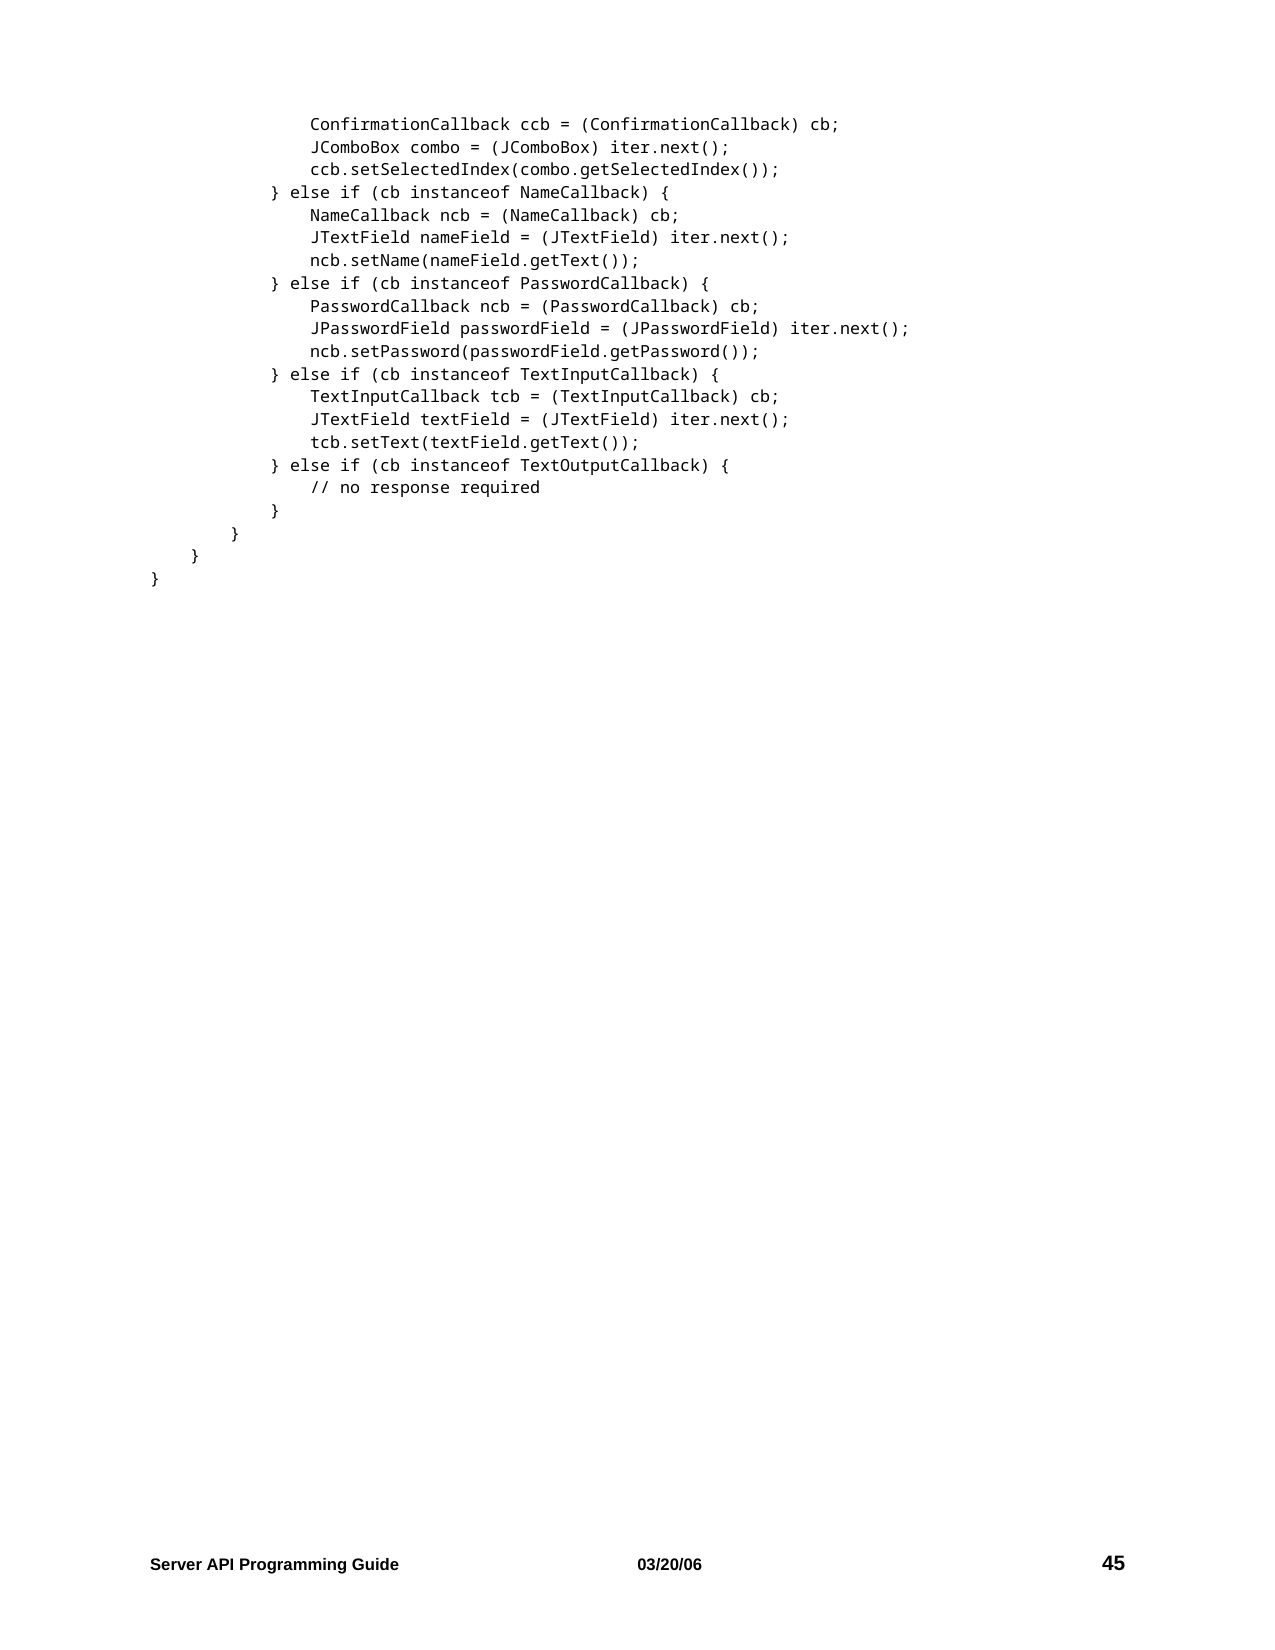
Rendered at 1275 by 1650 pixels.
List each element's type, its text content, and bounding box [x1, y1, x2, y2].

text NameCallback ncb = (NameCallback) cb; [150, 203, 1125, 226]
text } [150, 498, 1125, 521]
text } [150, 521, 1125, 544]
text PasswordCallback ncb = (PasswordCallback) cb; [150, 294, 1125, 317]
text } else if (cb instanceof TextInputCallback) { [150, 362, 1125, 385]
text } [150, 544, 1125, 567]
text JPasswordField passwordField = (JPasswordField) iter.next(); [150, 317, 1125, 339]
text ncb.setPassword(passwordField.getPassword()); [150, 339, 1125, 362]
text } [150, 567, 1125, 589]
text ccb.setSelectedIndex(combo.getSelectedIndex()); [150, 158, 1125, 181]
text } else if (cb instanceof NameCallback) { [150, 181, 1125, 203]
text ncb.setName(nameField.getText()); [150, 249, 1125, 271]
text ConfirmationCallback ccb = (ConfirmationCallback) cb; [150, 112, 1125, 135]
text JTextField nameField = (JTextField) iter.next(); [150, 226, 1125, 249]
text } else if (cb instanceof PasswordCallback) { [150, 271, 1125, 294]
text tcb.setText(textField.getText()); [150, 430, 1125, 453]
text // no response required [150, 476, 1125, 498]
text JTextField textField = (JTextField) iter.next(); [150, 408, 1125, 430]
text } else if (cb instanceof TextOutputCallback) { [150, 453, 1125, 476]
text JComboBox combo = (JComboBox) iter.next(); [150, 135, 1125, 158]
text TextInputCallback tcb = (TextInputCallback) cb; [150, 385, 1125, 408]
